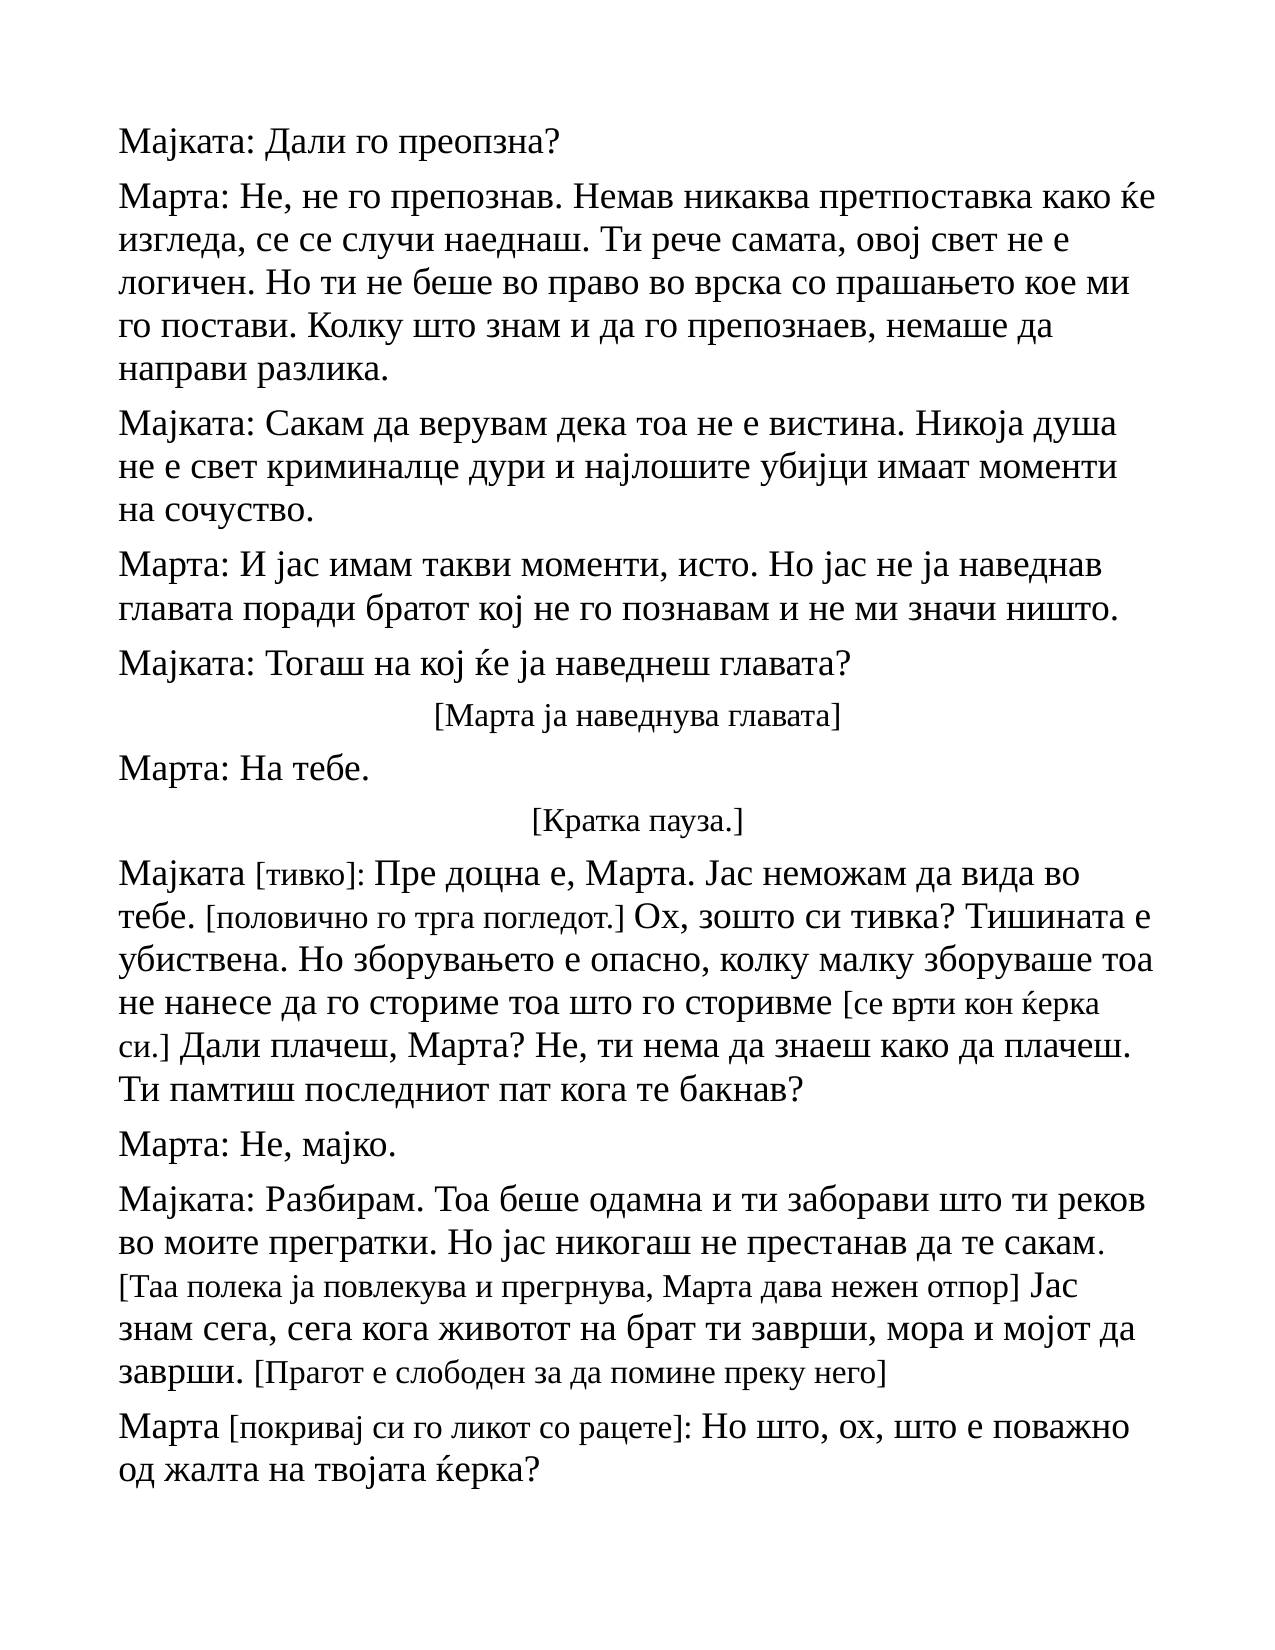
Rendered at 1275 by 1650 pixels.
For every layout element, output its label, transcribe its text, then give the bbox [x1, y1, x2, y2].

text Мајката: Дали го преопзна? [118, 118, 1157, 161]
text [Марта ја наведнува главата] [118, 695, 1157, 733]
text Мајката: Тогаш на кој ќе ја наведнеш главата? [118, 640, 1157, 683]
text Марта: Не, не го препознав. Немав никаква претпоставка како ќе изгледа, се се случи наеднаш. Ти рече самата, овој свет не е логичен. Но ти не беше во право во врска со прашањето кое ми го постави. Колку што знам и да го препознаев, немаше да направи разлика. [118, 173, 1157, 389]
text Мајката: Разбирам. Тоа беше одамна и ти заборави што ти реков во моите прегратки. Но јас никогаш не престанав да те сакам. [Таа полека ја повлекува и прегрнува, Марта дава нежен отпор] Јас знам сега, сега кога животот на брат ти заврши, мора и мојот да заврши. [Прагот е слободен за да помине преку него] [118, 1176, 1157, 1392]
text Марта: На тебе. [118, 745, 1157, 788]
text Мајката [тивко]: Пре доцна е, Марта. Јас неможам да вида во тебе. [половично го трга погледот.] Ох, зошто си тивка? Тишината е убиствена. Но зборувањето е опасно, колку малку зборуваше тоа не нанесе да го сториме тоа што го сторивме [се врти кон ќерка си.] Дали плачеш, Марта? Не, ти нема да знаеш како да плачеш. Ти памтиш последниот пат кога те бакнав? [118, 850, 1157, 1109]
text Марта [покривај си го ликот со рацете]: Но што, ох, што е поважно од жалта на твојата ќерка? [118, 1403, 1157, 1490]
text Мајката: Сакам да верувам дека тоа не е вистина. Никоја душа не е свет криминалце дури и најлошите убијци имаат моменти на сочуство. [118, 401, 1157, 530]
text Марта: Не, мајко. [118, 1121, 1157, 1164]
text [Кратка пауза.] [118, 800, 1157, 838]
text Марта: И јас имам такви моменти, исто. Но јас не ја наведнав главата поради братот кој не го познавам и не ми значи ништо. [118, 542, 1157, 628]
